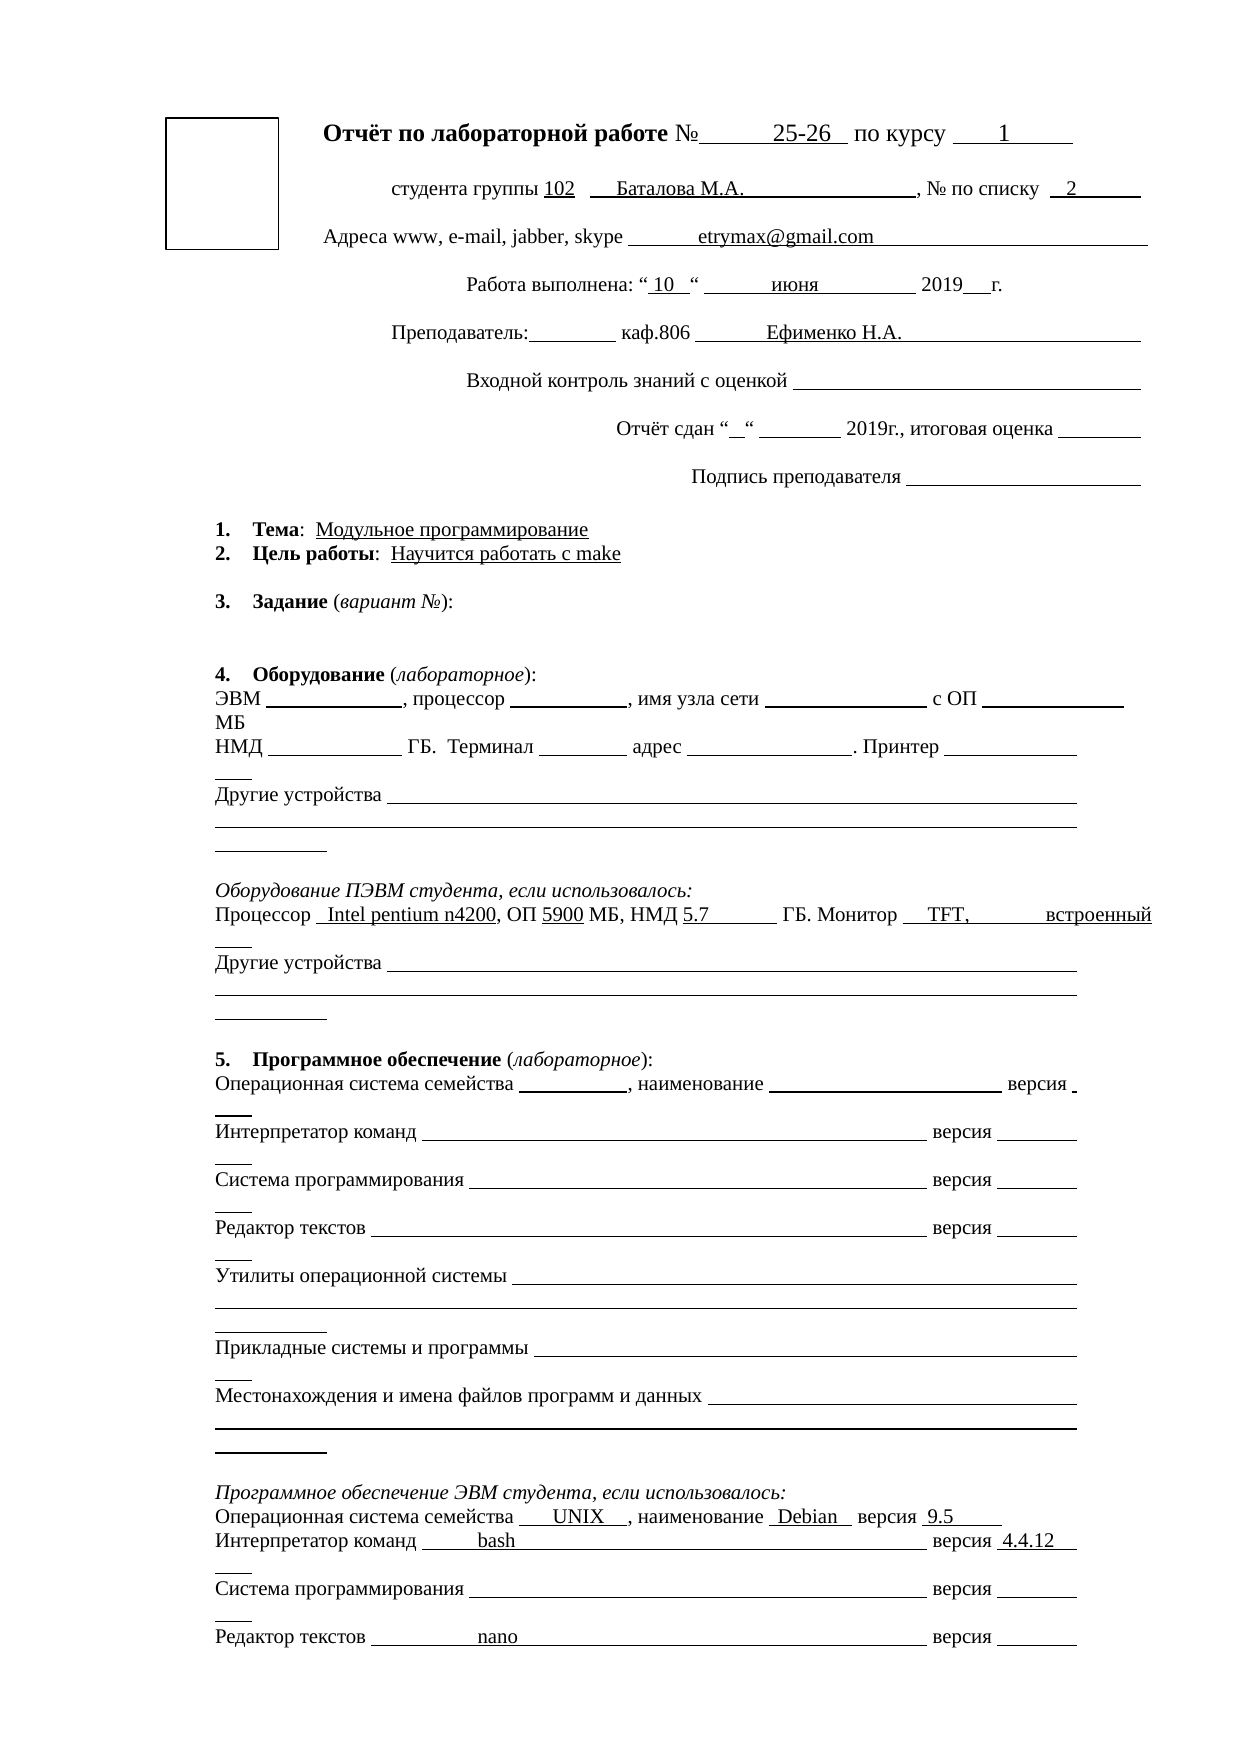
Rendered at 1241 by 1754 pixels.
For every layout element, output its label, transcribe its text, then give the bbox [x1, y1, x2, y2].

text Система программирования версия [215, 1576, 1152, 1624]
text Интерпретатор команд bash версия 4.4.12 [215, 1528, 1152, 1576]
text Другие устройства [215, 782, 1152, 854]
text Интерпретатор команд версия [215, 1119, 1152, 1167]
list Тема: Модульное программирование [215, 517, 1152, 541]
text Программное обеспечение ЭВМ студента, если использовалось: [215, 1480, 1152, 1504]
text Процессор Intel pentium n4200, ОП 5900 МБ, НМД 5.7 ГБ. Монитор TFT, встроенный [215, 902, 1152, 950]
text Редактор текстов nano версия [215, 1624, 1152, 1648]
list Задание (вариант №): [215, 589, 1152, 613]
text Система программирования версия [215, 1167, 1152, 1215]
text Редактор текстов версия [215, 1215, 1152, 1263]
text Операционная система семейства , наименование версия [215, 1071, 1152, 1119]
text Оборудование ПЭВМ студента, если использовалось: [215, 878, 1152, 902]
text Операционная система семейства UNIX , наименование Debian версия 9.5 [215, 1504, 1152, 1528]
text Прикладные системы и программы [215, 1335, 1152, 1383]
table_header [155, 118, 323, 488]
list Программное обеспечение (лабораторное): [215, 1047, 1152, 1071]
text Местонахождения и имена файлов программ и данных [215, 1383, 1152, 1456]
table_header Отчёт по лабораторной работе № 25-26 по курсу 1 студента группы 102 Баталова М.А. , № по списку 2 Адреса www, e-mail, jabber, skype etrymax@gmail.com Работа выполнена: “ 10 “ июня 2019 г. Преподаватель: каф.806 Ефименко Н.А. Входной контроль знаний с оценкой Отчёт сдан “ “ 2019г., итоговая оценка Подпись преподавателя [323, 118, 1141, 488]
text Другие устройства [215, 950, 1152, 1022]
list Оборудование (лабораторное): [215, 662, 1152, 686]
list Цель работы: Научится работать с make [215, 541, 1152, 565]
text ЭВМ , процессор , имя узла сети с ОП МБ [215, 686, 1152, 734]
text Утилиты операционной системы [215, 1263, 1152, 1335]
text НМД ГБ. Терминал адрес . Принтер [215, 734, 1152, 782]
